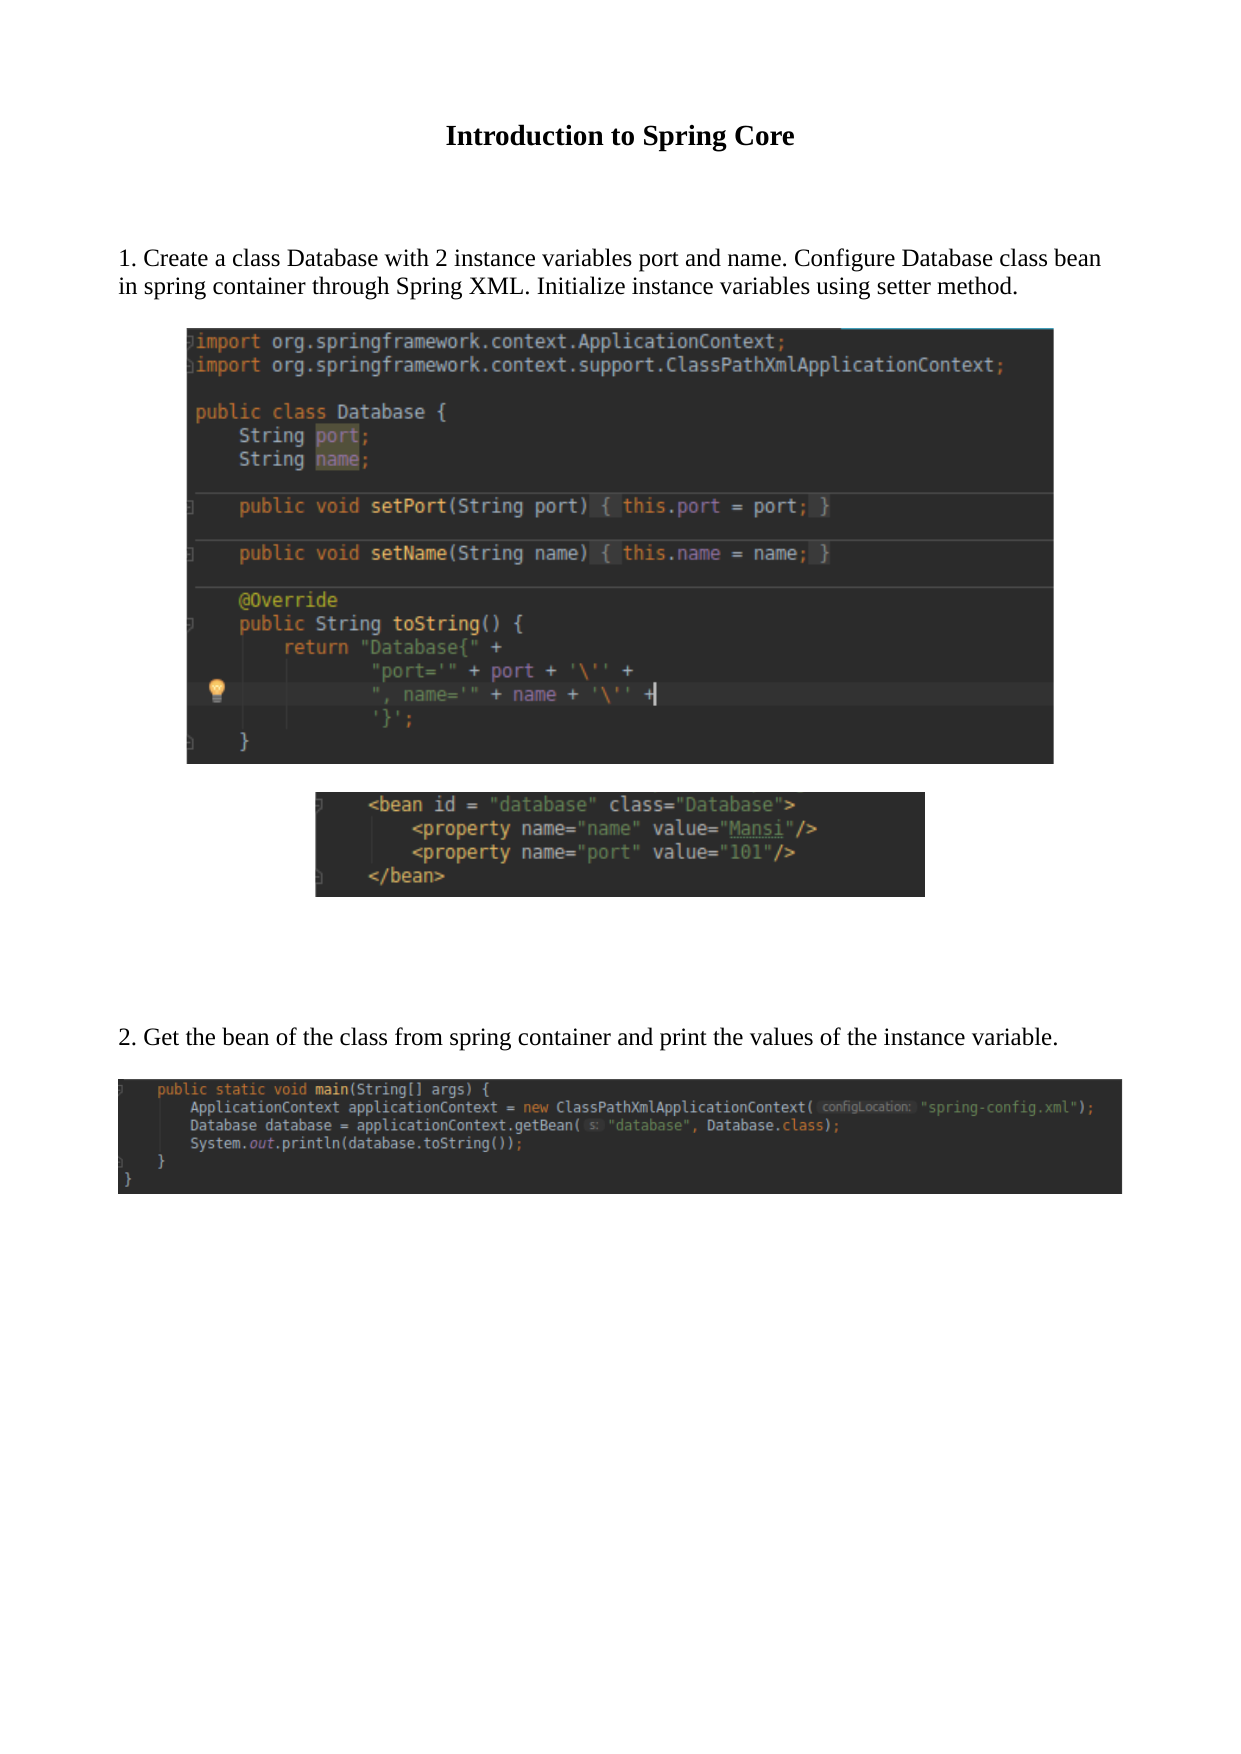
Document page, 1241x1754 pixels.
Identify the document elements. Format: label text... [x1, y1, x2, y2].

text 1. Create a class Database with 2 instance variables port and name. Configure Database class bean in spring container through Spring XML. Initialize instance variables using setter method. [118, 243, 1122, 300]
picture [315, 792, 925, 897]
picture [186, 328, 1054, 764]
text Introduction to Spring Core [118, 118, 1122, 152]
picture [118, 1079, 1123, 1194]
text 2. Get the bean of the class from spring container and print the values of the instance variable. [118, 1022, 1122, 1051]
